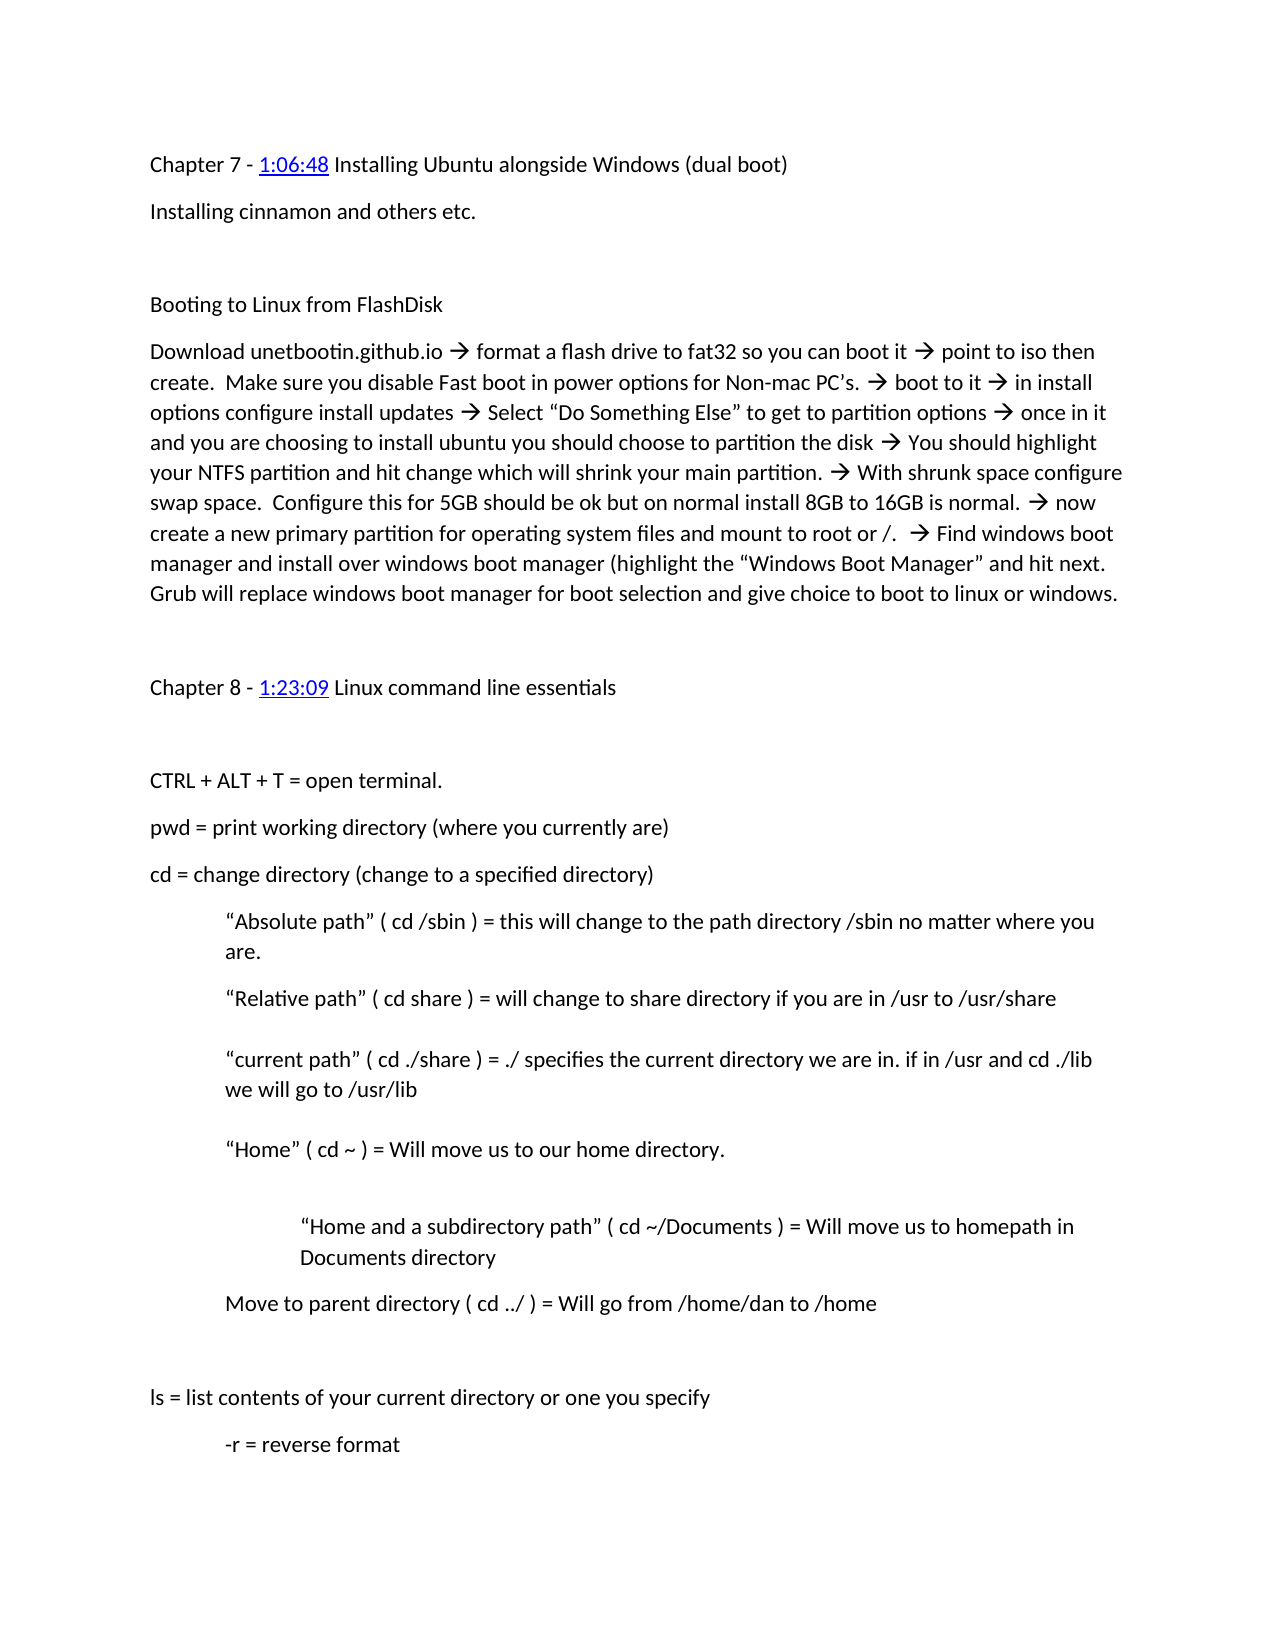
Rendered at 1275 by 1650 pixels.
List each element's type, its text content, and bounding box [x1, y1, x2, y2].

text -r = reverse format [150, 1430, 1125, 1458]
text cd = change directory (change to a specified directory) [150, 860, 1125, 888]
text “Absolute path” ( cd /sbin ) = this will change to the path directory /sbin no matter where you are. [225, 907, 1125, 966]
text pwd = print working directory (where you currently are) [150, 813, 1125, 842]
text Chapter 8 - 1:23:09 Linux command line essentials [150, 673, 1125, 701]
list “current path” ( cd ./share ) = ./ specifies the current directory we are in. if in /usr and cd ./lib we will go to /usr/lib [225, 1045, 1125, 1103]
text “Home and a subdirectory path” ( cd ~/Documents ) = Will move us to homepath in Documents directory [300, 1212, 1125, 1271]
text Installing cinnamon and others etc. [150, 197, 1125, 225]
text Chapter 7 - 1:06:48 Installing Ubuntu alongside Windows (dual boot) [150, 150, 1125, 178]
list “Relative path” ( cd share ) = will change to share directory if you are in /usr to /usr/share [225, 984, 1125, 1012]
list “Home” ( cd ~ ) = Will move us to our home directory. [225, 1135, 1125, 1163]
text Move to parent directory ( cd ../ ) = Will go from /home/dan to /home [150, 1289, 1125, 1318]
text Download unetbootin.github.io  format a flash drive to fat32 so you can boot it  point to iso then create. Make sure you disable Fast boot in power options for Non-mac PC’s.  boot to it  in install options configure install updates  Select “Do Something Else” to get to partition options  once in it and you are choosing to install ubuntu you should choose to partition the disk  You should highlight your NTFS partition and hit change which will shrink your main partition.  With shrunk space configure swap space. Configure this for 5GB should be ok but on normal install 8GB to 16GB is normal.  now create a new primary partition for operating system files and mount to root or /.  Find windows boot manager and install over windows boot manager (highlight the “Windows Boot Manager” and hit next. Grub will replace windows boot manager for boot selection and give choice to boot to linux or windows. [150, 337, 1125, 607]
text CTRL + ALT + T = open terminal. [150, 767, 1125, 795]
text ls = list contents of your current directory or one you specify [150, 1383, 1125, 1411]
text Booting to Linux from FlashDisk [150, 291, 1125, 319]
